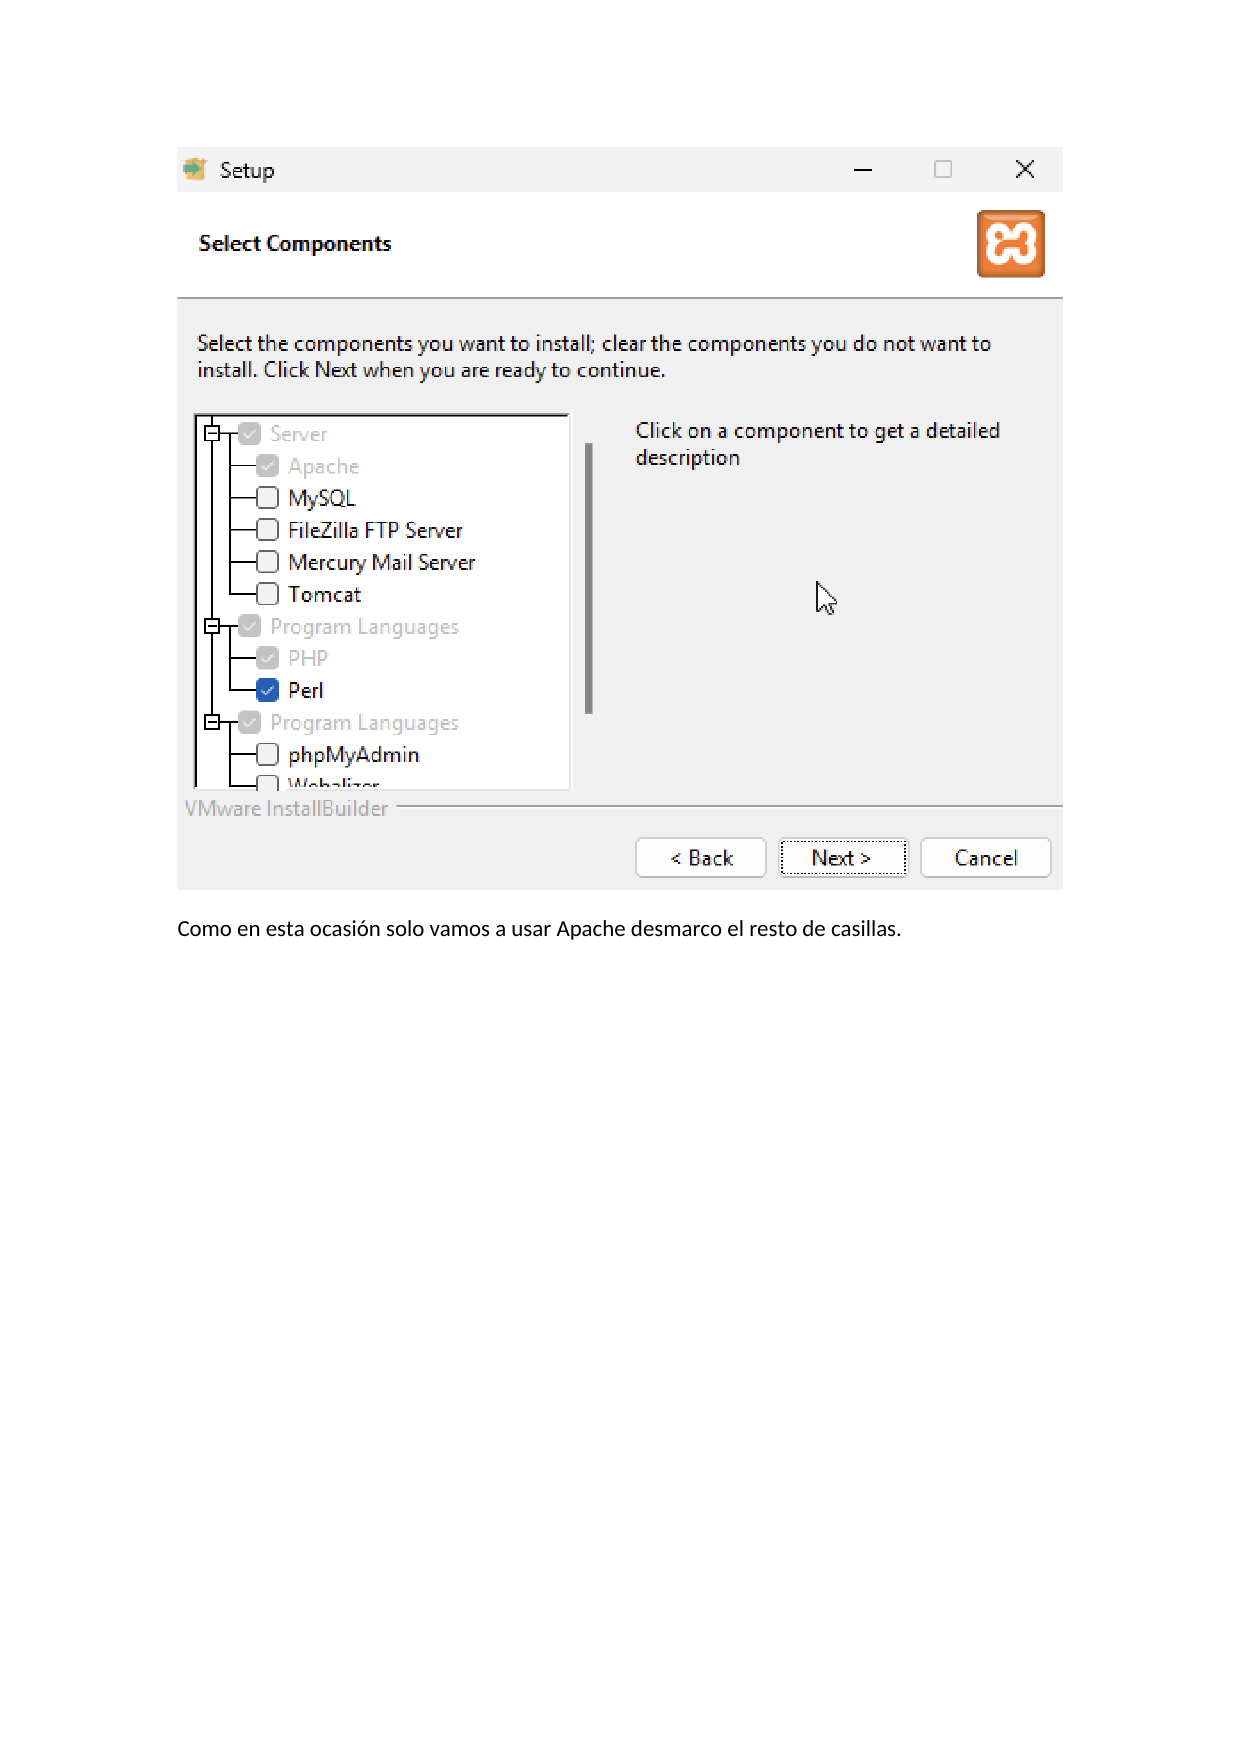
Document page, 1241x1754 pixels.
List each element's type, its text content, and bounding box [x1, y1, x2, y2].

text Como en esta ocasión solo vamos a usar Apache desmarco el resto de casillas. [177, 914, 1063, 942]
picture [177, 147, 1063, 890]
